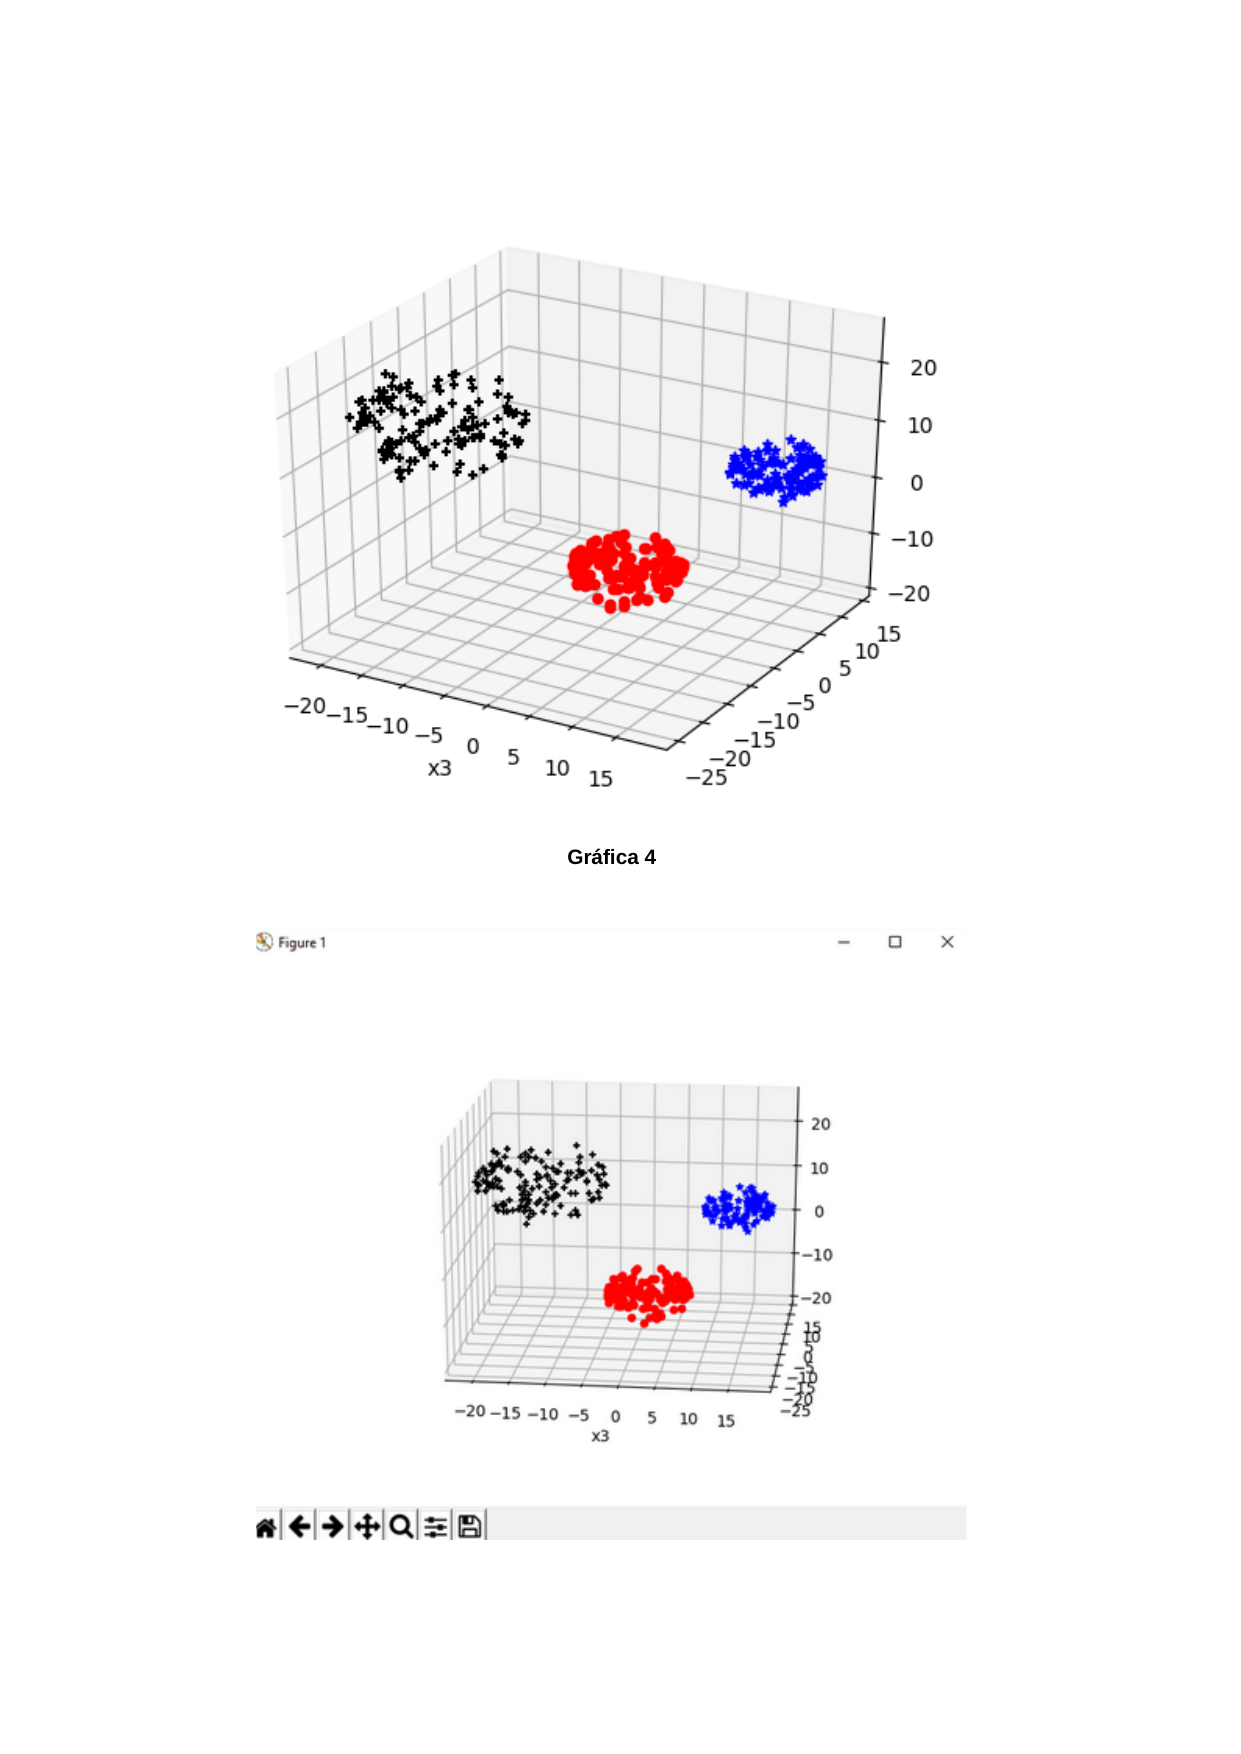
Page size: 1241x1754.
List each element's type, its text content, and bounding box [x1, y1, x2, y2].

picture [256, 927, 967, 1540]
picture [242, 210, 684, 842]
text Gráfica 4 [133, 845, 1090, 869]
